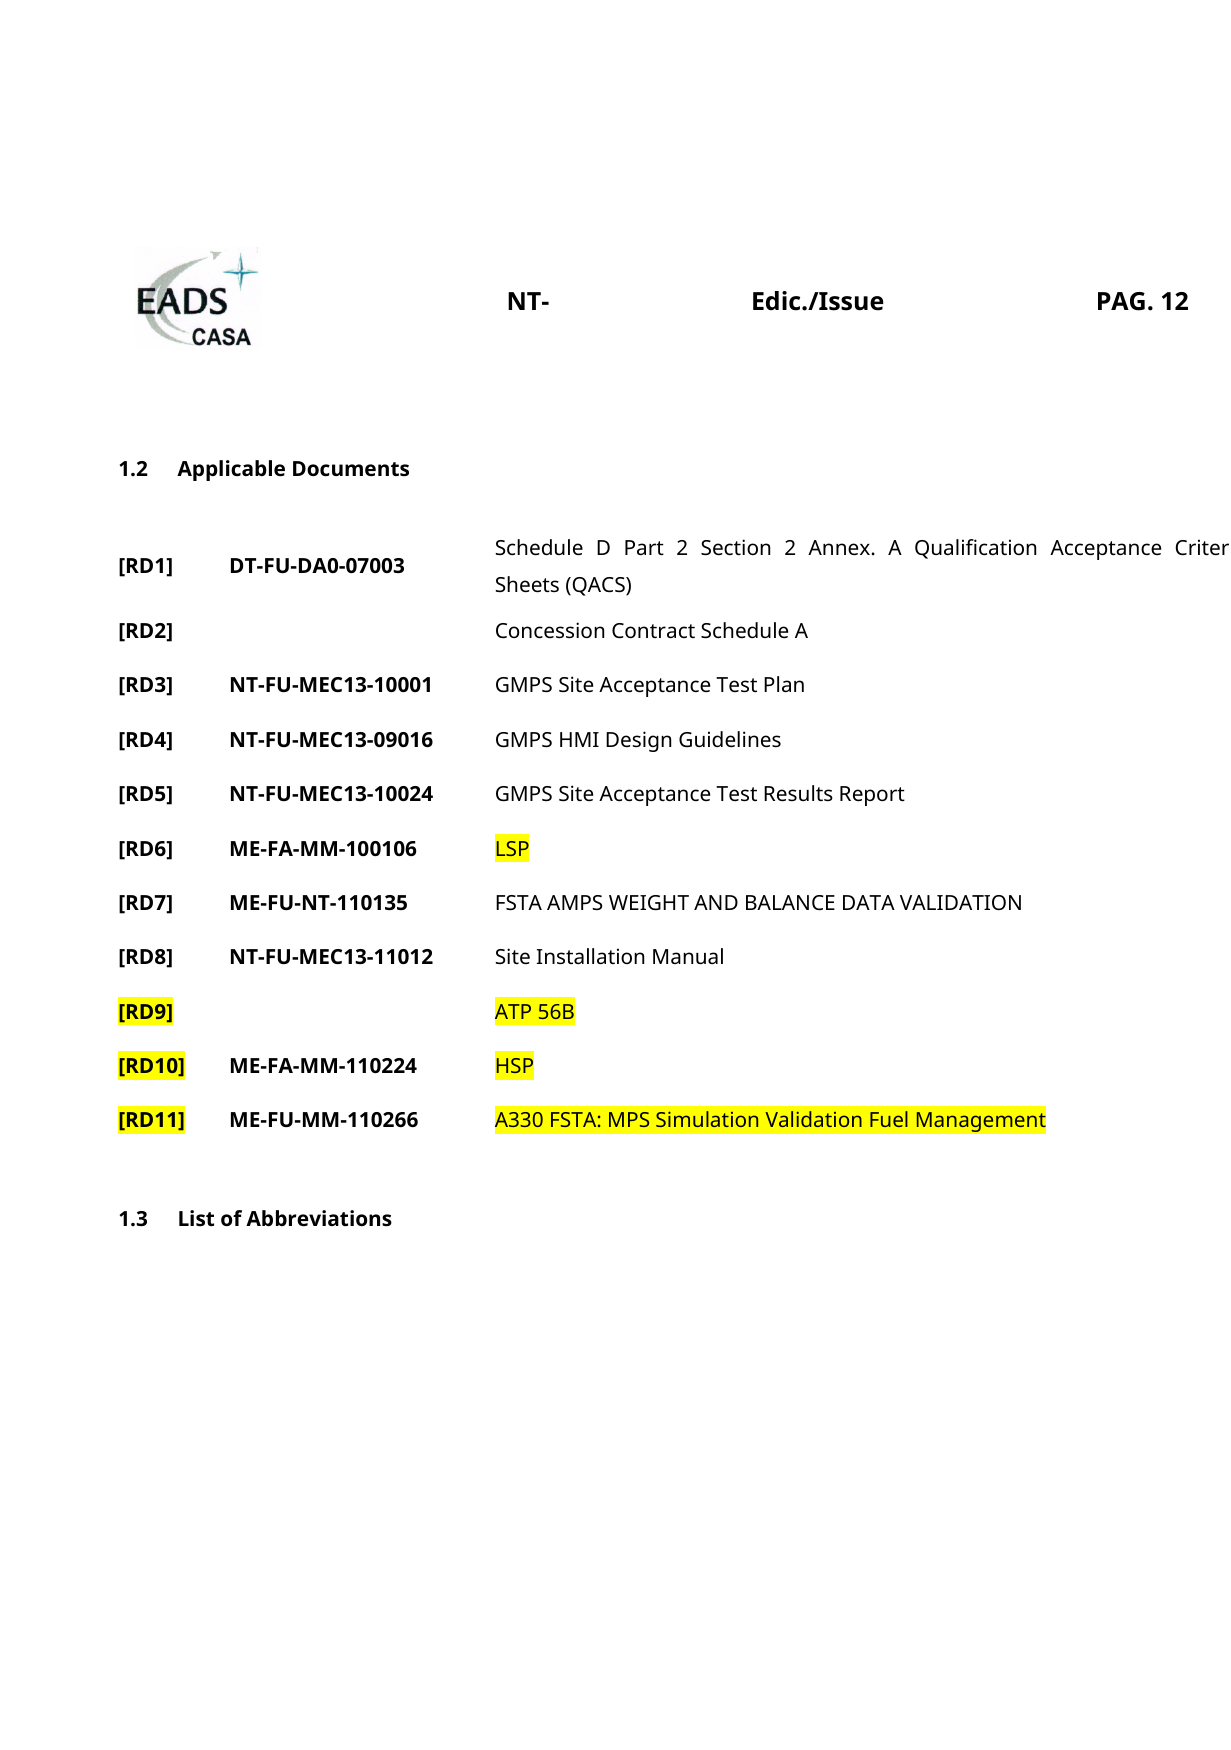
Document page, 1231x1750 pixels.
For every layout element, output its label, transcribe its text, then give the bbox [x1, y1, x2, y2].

table_cell GMPS Site Acceptance Test Results Report [487, 762, 1230, 816]
table_header Schedule D Part 2 Section 2 Annex. A Qualification Acceptance Criteria Sheets (QACS) [487, 524, 1230, 599]
table_cell ME-FA-MM-110224 [222, 1034, 487, 1088]
table_cell HSP [487, 1034, 1230, 1088]
table_cell ME-FU-MM-110266 [222, 1088, 487, 1142]
table_cell [RD3] [111, 653, 222, 707]
table_cell NT-FU-MEC13-10001 [222, 653, 487, 707]
table_cell [RD7] [111, 871, 222, 925]
table_cell [RD6] [111, 816, 222, 871]
table_cell FSTA AMPS WEIGHT AND BALANCE DATA VALIDATION [487, 871, 1230, 925]
table_cell NT-FU-MEC13-11012 [222, 925, 487, 979]
table_cell [RD9] [111, 979, 222, 1034]
table_cell NT-FU-MEC13-10024 [222, 762, 487, 816]
table_cell GMPS HMI Design Guidelines [487, 708, 1230, 762]
table_cell ME-FU-NT-110135 [222, 871, 487, 925]
subtitle List of Abbreviations [118, 1194, 1112, 1232]
table_cell ATP 56B [487, 979, 1230, 1034]
table_header DT-FU-DA0-07003 [222, 524, 487, 599]
table_cell A330 FSTA: MPS Simulation Validation Fuel Management [487, 1088, 1230, 1142]
picture [134, 247, 261, 350]
table_cell ME-FA-MM-100106 [222, 816, 487, 871]
table_cell [222, 979, 487, 1034]
table_header [RD1] [111, 524, 222, 599]
table_cell [RD8] [111, 925, 222, 979]
table_cell GMPS Site Acceptance Test Plan [487, 653, 1230, 707]
table_cell [RD2] [111, 599, 222, 653]
table_cell [RD11] [111, 1088, 222, 1142]
table_cell Site Installation Manual [487, 925, 1230, 979]
subtitle Applicable Documents [118, 444, 1112, 482]
table_cell [RD5] [111, 762, 222, 816]
table_cell NT-FU-MEC13-09016 [222, 708, 487, 762]
table_cell LSP [487, 816, 1230, 871]
table_cell [222, 599, 487, 653]
table_cell [RD4] [111, 708, 222, 762]
table_cell [RD10] [111, 1034, 222, 1088]
table_cell Concession Contract Schedule A [487, 599, 1230, 653]
